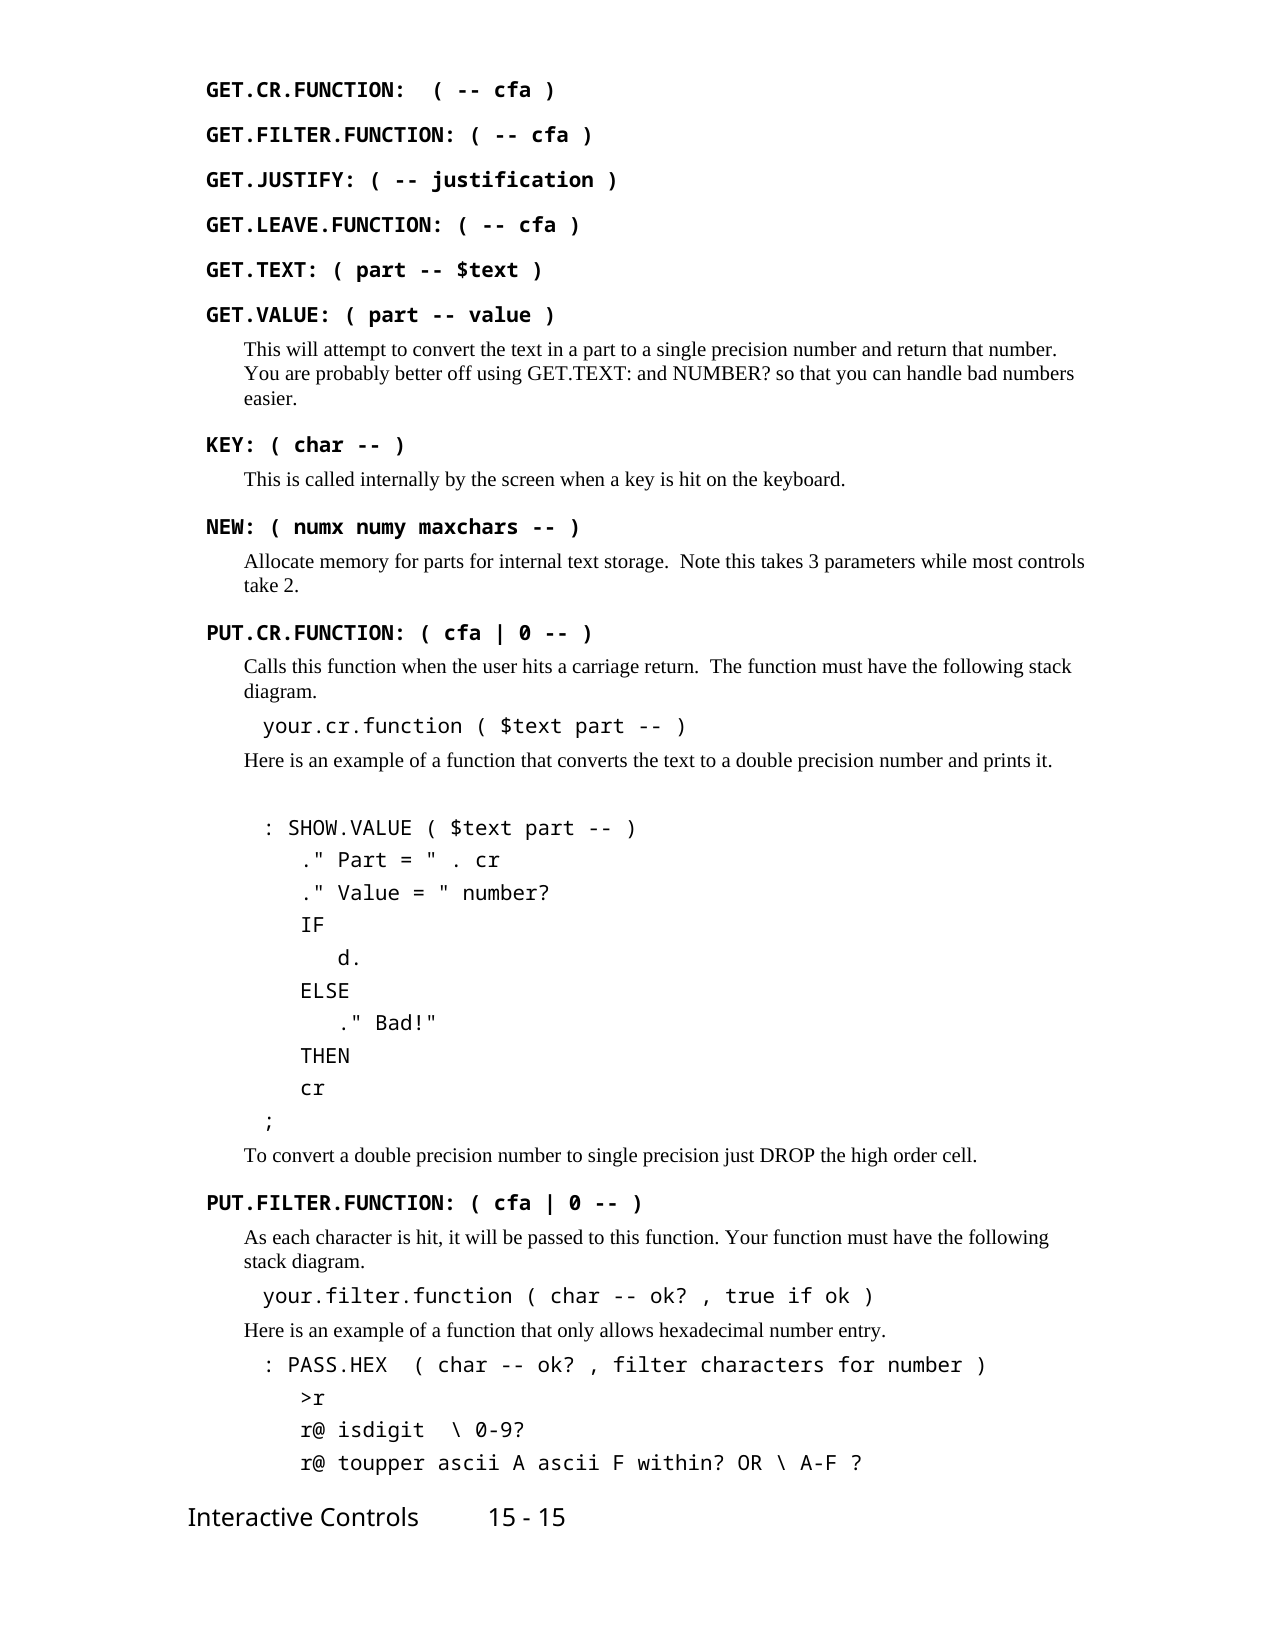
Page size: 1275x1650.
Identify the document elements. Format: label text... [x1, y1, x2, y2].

text your.filter.function ( char -- ok? , true if ok ) [262, 1281, 1087, 1309]
text your.cr.function ( $text part -- ) [262, 711, 1087, 739]
text ." Value = " number? [262, 878, 1087, 906]
text GET.JUSTIFY: ( -- justification ) [206, 165, 1162, 194]
text Allocate memory for parts for internal text storage. Note this takes 3 parameters while most controls take 2. [244, 549, 1087, 597]
text THEN [262, 1041, 1087, 1069]
text IF [262, 911, 1087, 939]
text This will attempt to convert the text in a part to a single precision number and return that number. You are probably better off using GET.TEXT: and NUMBER? so that you can handle bad numbers easier. [244, 337, 1087, 409]
text ELSE [262, 976, 1087, 1004]
text As each character is hit, it will be passed to this function. Your function must have the following stack diagram. [244, 1224, 1087, 1273]
text GET.TEXT: ( part -- $text ) [206, 255, 1162, 284]
text ." Part = " . cr [262, 845, 1087, 874]
text >r [262, 1383, 1087, 1411]
text : SHOW.VALUE ( $text part -- ) [262, 813, 1087, 841]
text PUT.FILTER.FUNCTION: ( cfa | 0 -- ) [206, 1188, 1162, 1216]
text NEW: ( numx numy maxchars -- ) [206, 512, 1162, 540]
text Here is an example of a function that only allows hexadecimal number entry. [244, 1318, 1087, 1342]
text KEY: ( char -- ) [206, 430, 1162, 459]
text r@ isdigit \ 0-9? [262, 1415, 1087, 1444]
text cr [262, 1073, 1087, 1102]
text ; [262, 1106, 1087, 1134]
text GET.VALUE: ( part -- value ) [206, 301, 1162, 329]
text ." Bad!" [262, 1008, 1087, 1037]
text r@ toupper ascii A ascii F within? OR \ A-F ? [262, 1448, 1087, 1476]
text PUT.CR.FUNCTION: ( cfa | 0 -- ) [206, 618, 1162, 646]
text : PASS.HEX ( char -- ok? , filter characters for number ) [262, 1350, 1087, 1379]
text Here is an example of a function that converts the text to a double precision number and prints it. [244, 748, 1087, 772]
text GET.CR.FUNCTION: ( -- cfa ) [206, 75, 1162, 103]
text This is called internally by the screen when a key is hit on the keyboard. [244, 467, 1087, 491]
text d. [262, 943, 1087, 972]
text GET.FILTER.FUNCTION: ( -- cfa ) [206, 120, 1162, 148]
text To convert a double precision number to single precision just DROP the high order cell. [244, 1143, 1087, 1167]
text GET.LEAVE.FUNCTION: ( -- cfa ) [206, 210, 1162, 239]
text Calls this function when the user hits a carriage return. The function must have the following stack diagram. [244, 654, 1087, 703]
